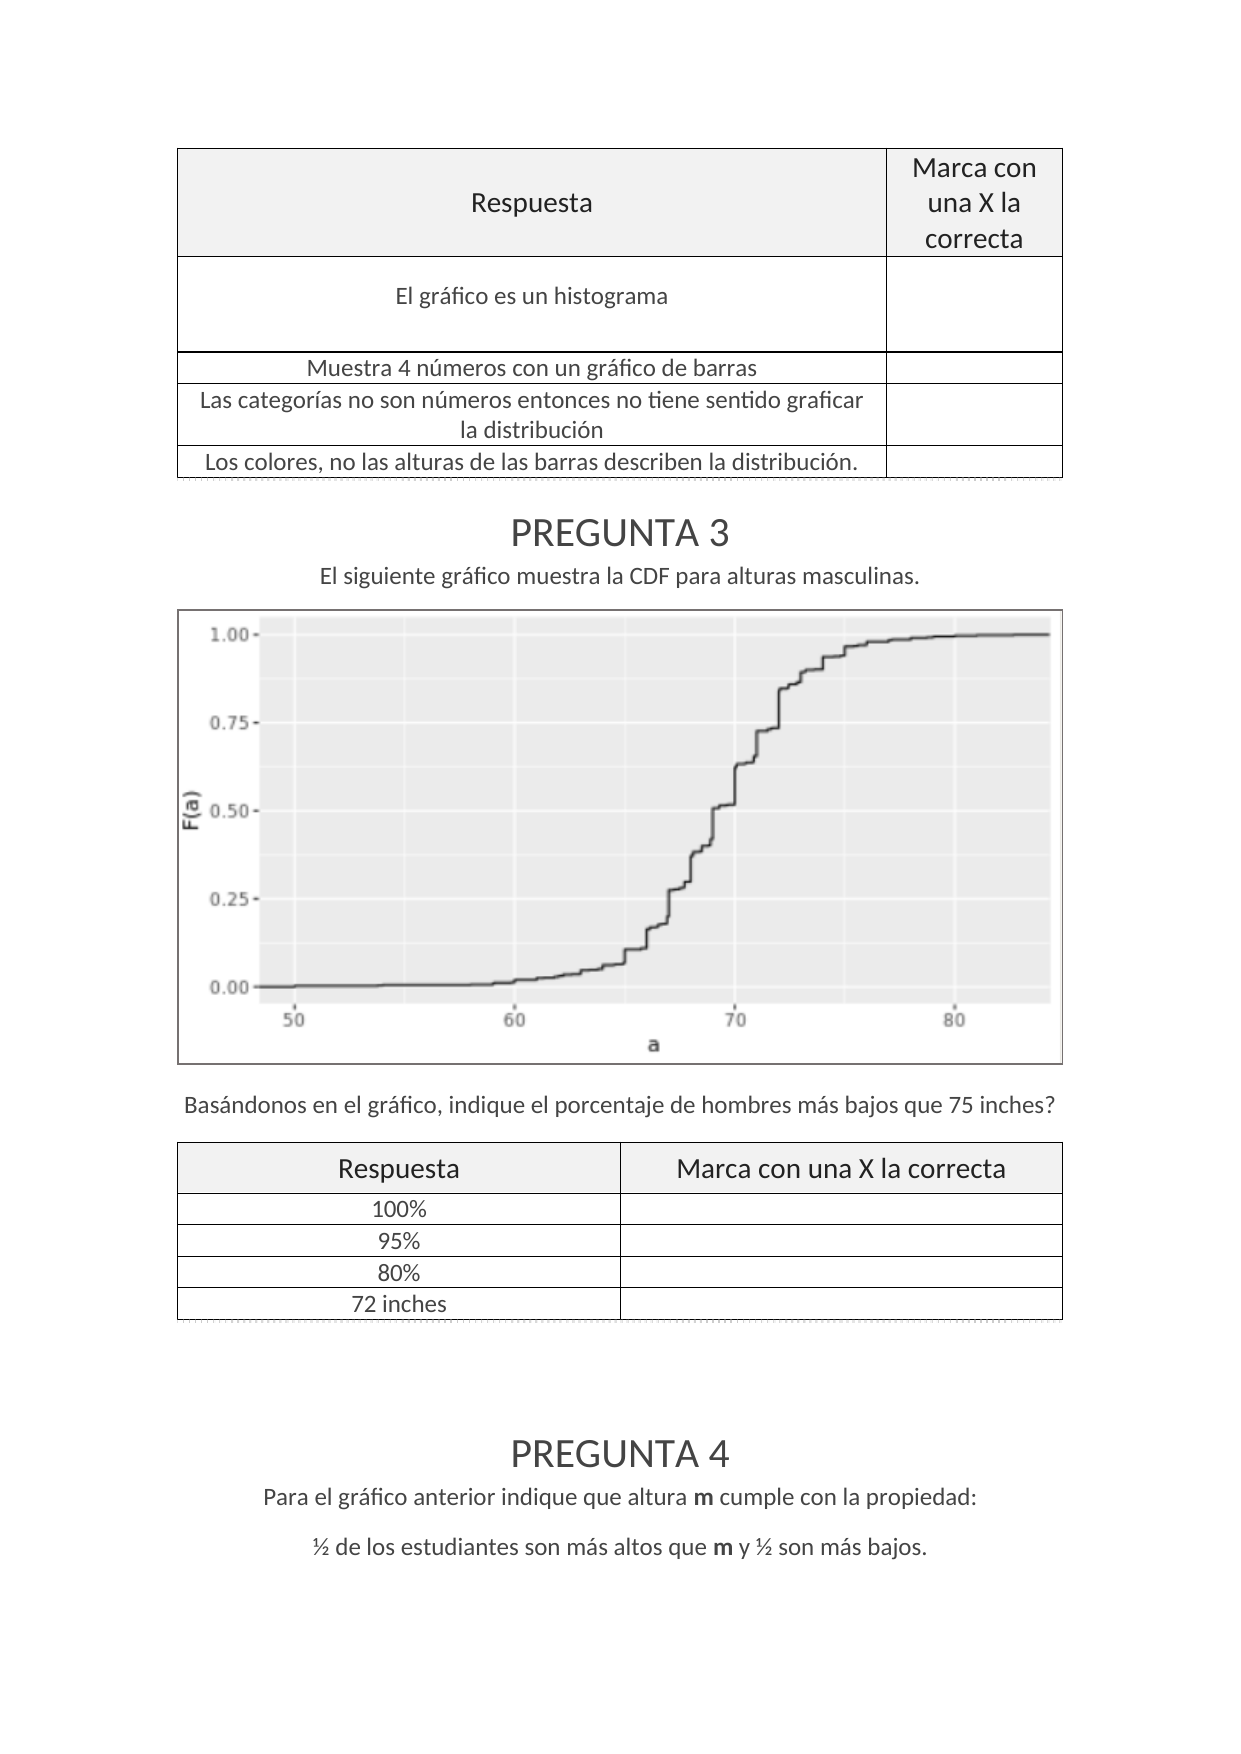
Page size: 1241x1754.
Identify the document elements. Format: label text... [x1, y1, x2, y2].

table_cell 80% [178, 1257, 620, 1287]
table_header Marca con una X la correcta [621, 1143, 1062, 1192]
table_cell 95% [178, 1225, 620, 1256]
subtitle Basándonos en el gráfico, indique el porcentaje de hombres más bajos que 75 inches? [177, 1089, 1063, 1120]
table_cell Muestra 4 números con un gráfico de barras [178, 353, 886, 383]
text Para el gráfico anterior indique que altura m cumple con la propiedad: [177, 1481, 1063, 1512]
table_cell El gráfico es un histograma [178, 257, 886, 351]
table_cell [621, 1257, 1062, 1287]
text El siguiente gráfico muestra la CDF para alturas masculinas. [177, 560, 1063, 590]
table_cell Los colores, no las alturas de las barras describen la distribución. [178, 446, 886, 477]
text PREGUNTA 4 [177, 1427, 1063, 1478]
table_cell [887, 353, 1062, 383]
table_cell [887, 384, 1062, 445]
table_header Marca con una X la correcta [887, 149, 1062, 256]
text ½ de los estudiantes son más altos que m y ½ son más bajos. [177, 1531, 1063, 1561]
table_cell [887, 446, 1062, 477]
table_cell 72 inches [178, 1288, 620, 1319]
table_cell [621, 1225, 1062, 1256]
table_header Respuesta [178, 149, 886, 256]
text PREGUNTA 3 [177, 506, 1063, 556]
table_cell [887, 257, 1062, 351]
table_cell Las categorías no son números entonces no tiene sentido graficar la distribución [178, 384, 886, 445]
table_cell [621, 1194, 1062, 1224]
table_cell [621, 1288, 1062, 1319]
table_cell 100% [178, 1194, 620, 1224]
table_header Respuesta [178, 1143, 620, 1192]
